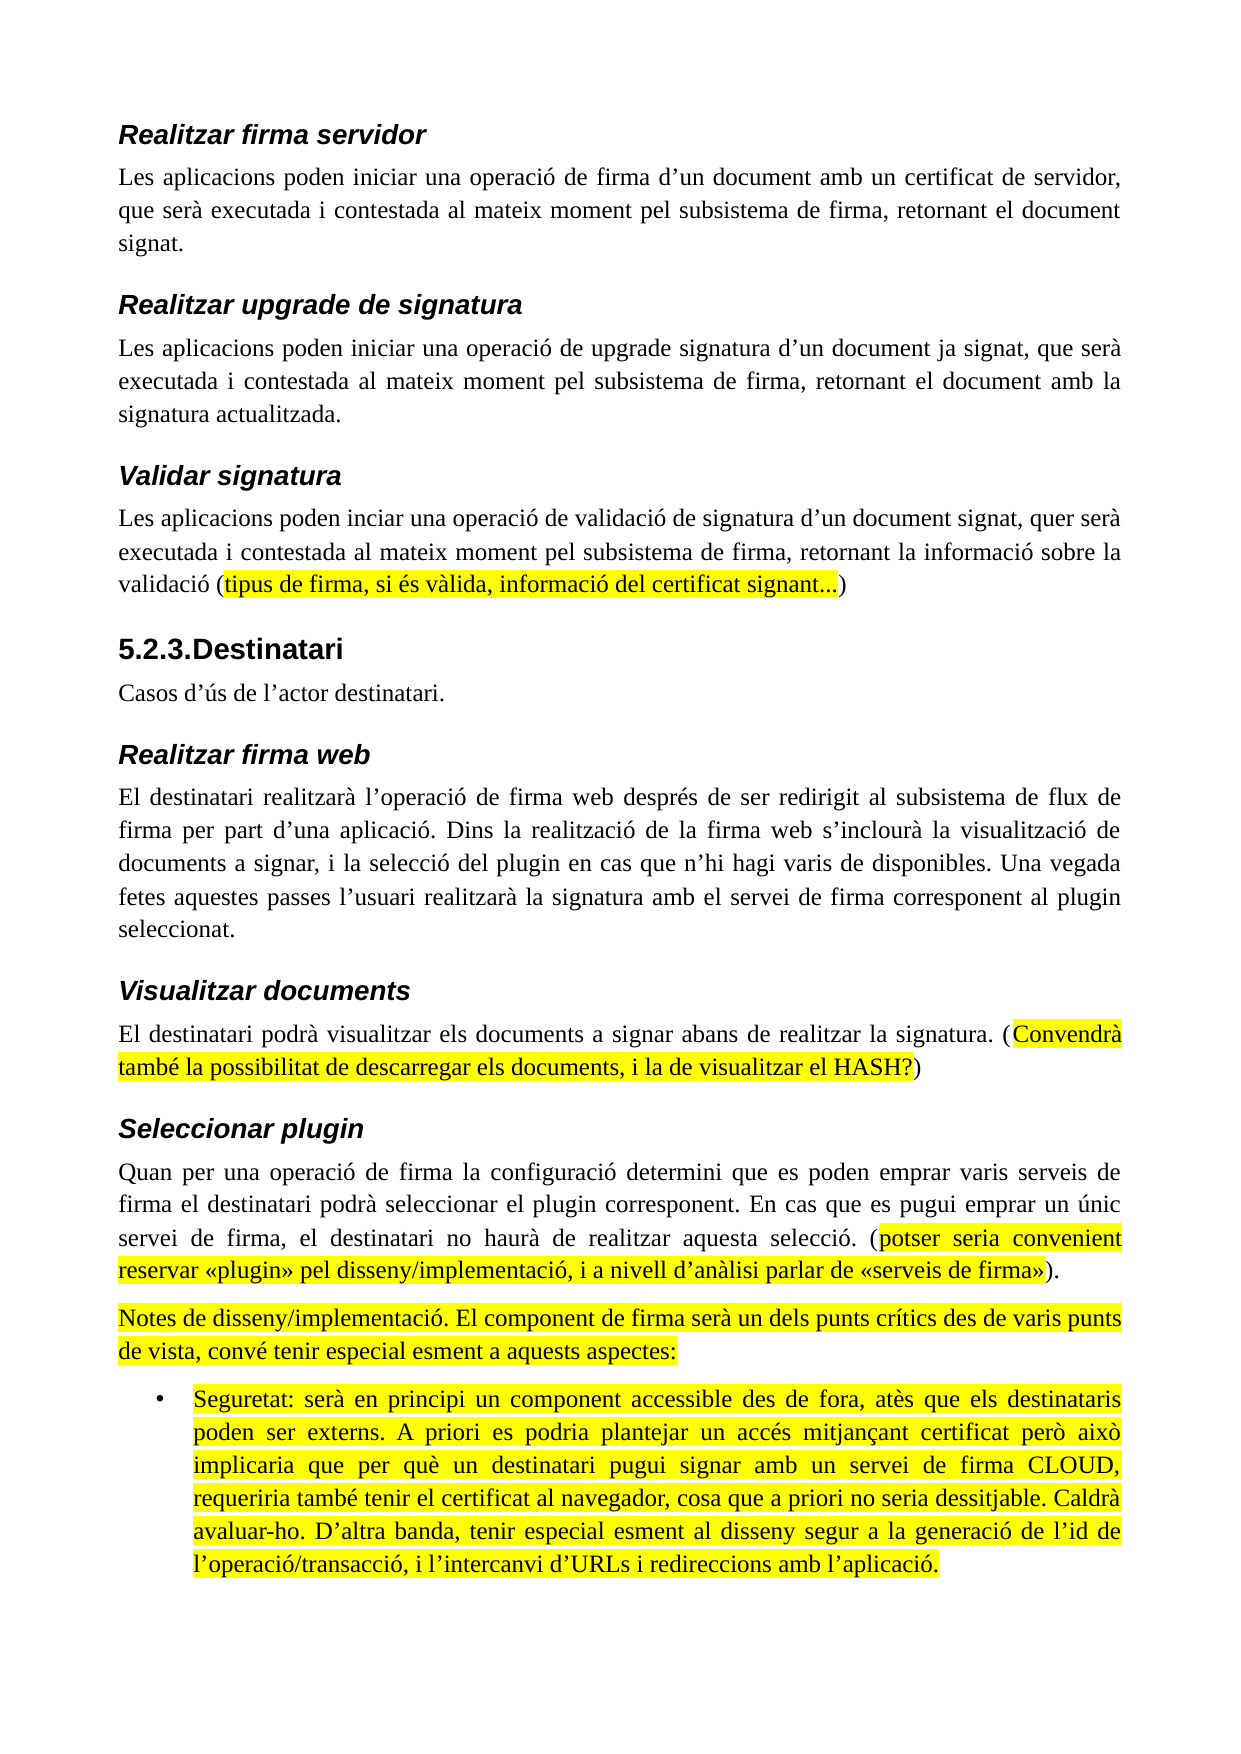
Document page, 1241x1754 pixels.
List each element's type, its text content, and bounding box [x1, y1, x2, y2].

text El destinatari podrà visualitzar els documents a signar abans de realitzar la signatura. (Convendrà també la possibilitat de descarregar els documents, i la de visualitzar el HASH?) [118, 1019, 1122, 1081]
subtitle Visualitzar documents [118, 975, 1122, 1007]
text Quan per una operació de firma la configuració determini que es poden emprar varis serveis de firma el destinatari podrà seleccionar el plugin corresponent. En cas que es pugui emprar un únic servei de firma, el destinatari no haurà de realitzar aquesta selecció. (potser seria convenient reservar «plugin» pel disseny/implementació, i a nivell d’anàlisi parlar de «serveis de firma»). [118, 1157, 1122, 1284]
text Les aplicacions poden iniciar una operació de upgrade signatura d’un document ja signat, que serà executada i contestada al mateix moment pel subsistema de firma, retornant el document amb la signatura actualitzada. [118, 333, 1122, 428]
text Notes de disseny/implementació. El component de firma serà un dels punts crítics des de varis punts de vista, convé tenir especial esment a aquests aspectes: [118, 1303, 1122, 1365]
subtitle Realitzar firma web [118, 738, 1122, 770]
subtitle Realitzar upgrade de signatura [118, 289, 1122, 321]
subtitle Destinatari [118, 632, 1122, 666]
text Casos d’ús de l’actor destinatari. [118, 678, 1122, 707]
subtitle Seleccionar plugin [118, 1112, 1122, 1144]
text Les aplicacions poden inciar una operació de validació de signatura d’un document signat, quer serà executada i contestada al mateix moment pel subsistema de firma, retornant la informació sobre la validació (tipus de firma, si és vàlida, informació del certificat signant...) [118, 503, 1122, 598]
subtitle Validar signatura [118, 459, 1122, 491]
text Les aplicacions poden iniciar una operació de firma d’un document amb un certificat de servidor, que serà executada i contestada al mateix moment pel subsistema de firma, retornant el document signat. [118, 162, 1122, 257]
list Seguretat: serà en principi un component accessible des de fora, atès que els destinataris poden ser externs. A priori es podria plantejar un accés mitjançant certificat però això implicaria que per què un destinatari pugui signar amb un servei de firma CLOUD, requeriria també tenir el certificat al navegador, cosa que a priori no seria dessitjable. Caldrà avaluar-ho. D’altra banda, tenir especial esment al disseny segur a la generació de l’id de l’operació/transacció, i l’intercanvi d’URLs i redireccions amb l’aplicació. [156, 1384, 1122, 1578]
subtitle Realitzar firma servidor [118, 118, 1122, 150]
text El destinatari realitzarà l’operació de firma web després de ser redirigit al subsistema de flux de firma per part d’una aplicació. Dins la realització de la firma web s’inclourà la visualització de documents a signar, i la selecció del plugin en cas que n’hi hagi varis de disponibles. Una vegada fetes aquestes passes l’usuari realitzarà la signatura amb el servei de firma corresponent al plugin seleccionat. [118, 782, 1122, 943]
